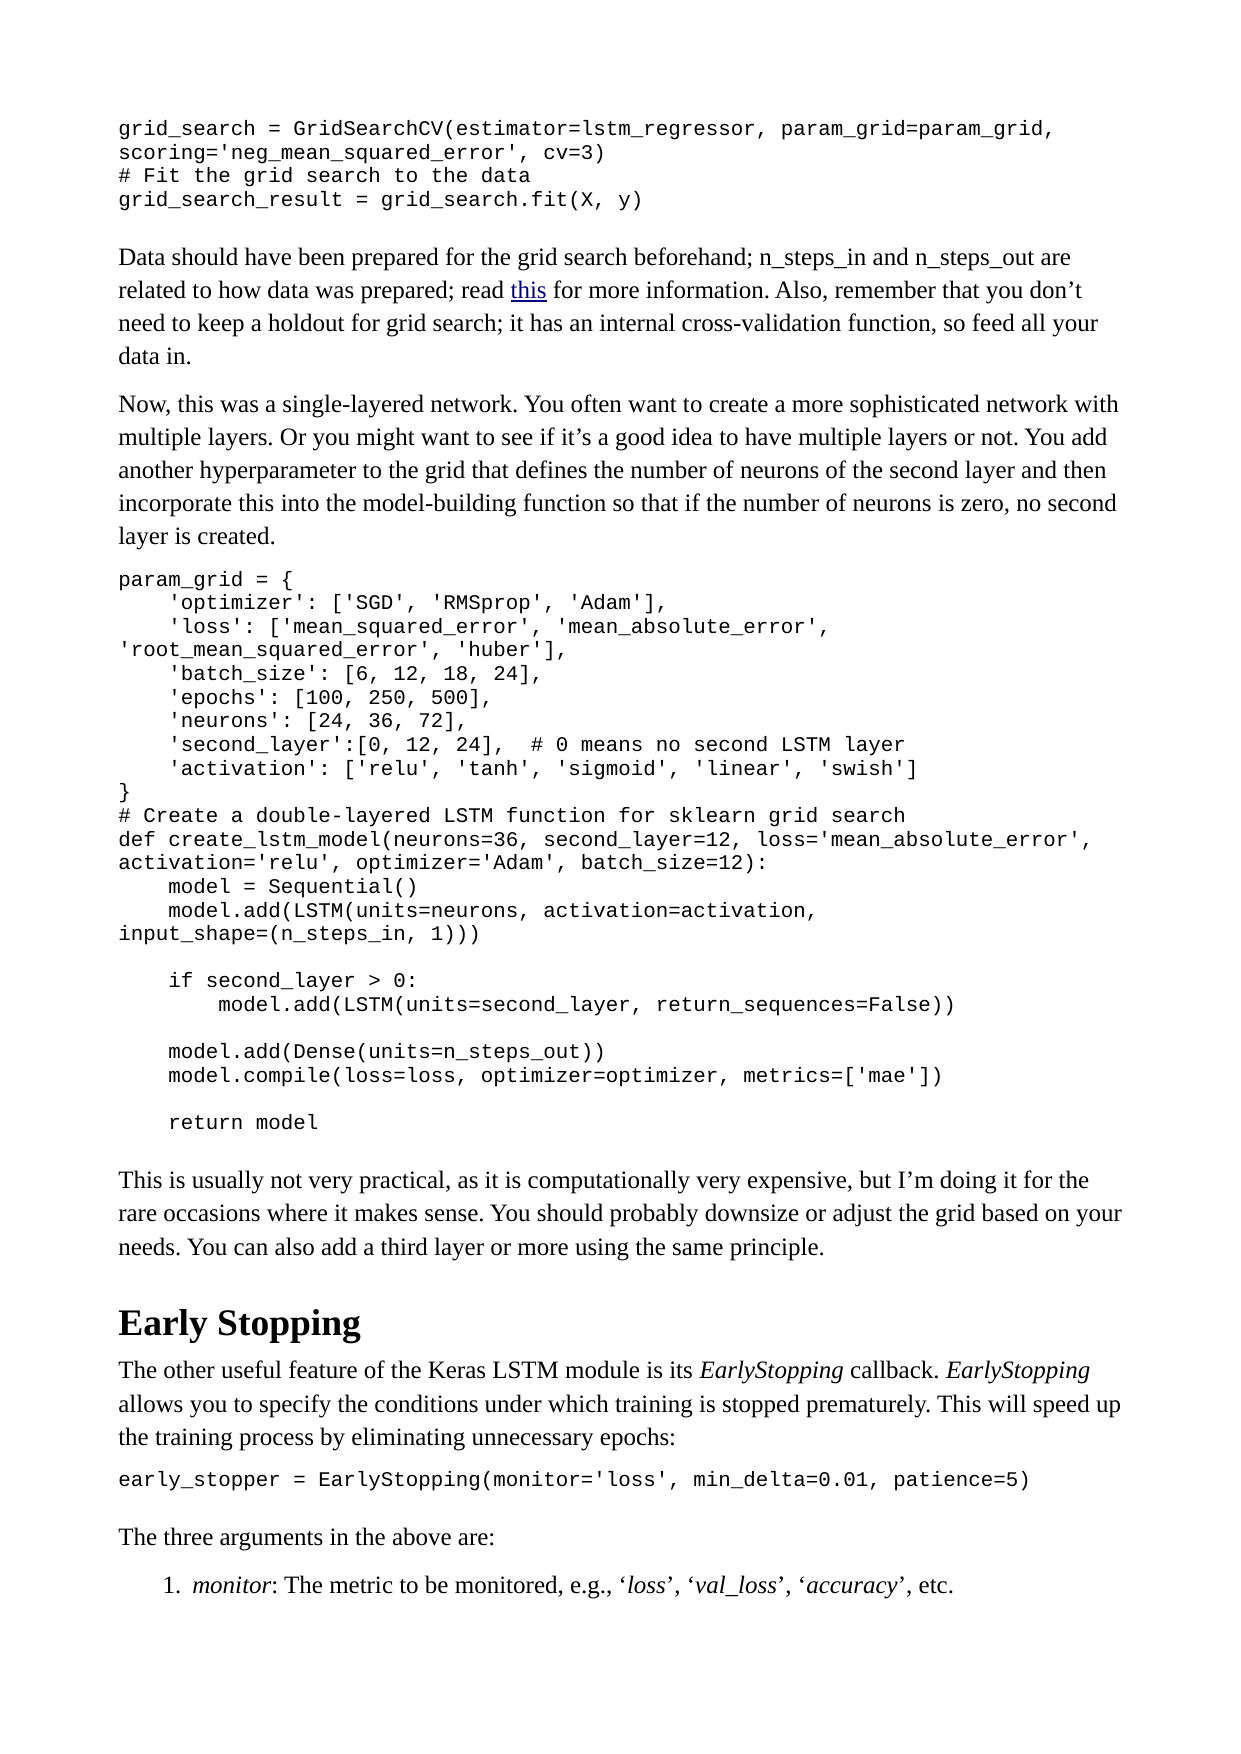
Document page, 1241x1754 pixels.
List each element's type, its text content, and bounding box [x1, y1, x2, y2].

text # Fit the grid search to the data [118, 165, 1122, 189]
text model = Sequential() [118, 876, 1122, 899]
text if second_layer > 0: [118, 971, 1122, 994]
text # Create a double-layered LSTM function for sklearn grid search [118, 805, 1122, 829]
text Data should have been prepared for the grid search beforehand; n_steps_in and n_steps_out are related to how data was prepared; read this for more information. Also, remember that you don’t need to keep a holdout for grid search; it has an internal cross-validation function, so feed all your data in. [118, 242, 1122, 370]
text grid_search_result = grid_search.fit(X, y) [118, 189, 1122, 213]
text } [118, 781, 1122, 805]
text 'epochs': [100, 250, 500], [118, 687, 1122, 710]
text This is usually not very practical, as it is computationally very expensive, but I’m doing it for the rare occasions where it makes sense. You should probably downsize or adjust the grid based on your needs. You can also add a third layer or more using the same principle. [118, 1166, 1122, 1260]
text 'loss': ['mean_squared_error', 'mean_absolute_error', 'root_mean_squared_error', 'huber'], [118, 616, 1122, 663]
text model.add(Dense(units=n_steps_out)) [118, 1041, 1122, 1065]
text The other useful feature of the Keras LSTM module is its EarlyStopping callback. EarlyStopping allows you to specify the conditions under which training is stopped prematurely. This will speed up the training process by eliminating unnecessary epochs: [118, 1356, 1122, 1450]
text model.compile(loss=loss, optimizer=optimizer, metrics=['mae']) [118, 1065, 1122, 1089]
text 'activation': ['relu', 'tanh', 'sigmoid', 'linear', 'swish'] [118, 758, 1122, 781]
text model.add(LSTM(units=neurons, activation=activation, input_shape=(n_steps_in, 1))) [118, 899, 1122, 947]
subtitle Early Stopping [118, 1300, 1122, 1343]
list monitor: The metric to be monitored, e.g., ‘loss’, ‘val_loss’, ‘accuracy’, etc. [162, 1570, 1122, 1599]
text Now, this was a single-layered network. You often want to create a more sophisticated network with multiple layers. Or you might want to see if it’s a good idea to have multiple layers or not. You add another hyperparameter to the grid that defines the number of neurons of the second layer and then incorporate this into the model-building function so that if the number of neurons is zero, no second layer is created. [118, 389, 1122, 550]
text 'optimizer': ['SGD', 'RMSprop', 'Adam'], [118, 592, 1122, 616]
text The three arguments in the above are: [118, 1522, 1122, 1551]
text param_grid = { [118, 568, 1122, 592]
text early_stopper = EarlyStopping(monitor='loss', min_delta=0.01, patience=5) [118, 1469, 1122, 1493]
text def create_lstm_model(neurons=36, second_layer=12, loss='mean_absolute_error', activation='relu', optimizer='Adam', batch_size=12): [118, 829, 1122, 876]
text 'second_layer':[0, 12, 24], # 0 means no second LSTM layer [118, 734, 1122, 758]
text model.add(LSTM(units=second_layer, return_sequences=False)) [118, 994, 1122, 1018]
text 'batch_size': [6, 12, 18, 24], [118, 663, 1122, 687]
text 'neurons': [24, 36, 72], [118, 710, 1122, 734]
text grid_search = GridSearchCV(estimator=lstm_regressor, param_grid=param_grid, scoring='neg_mean_squared_error', cv=3) [118, 118, 1122, 165]
text return model [118, 1112, 1122, 1136]
